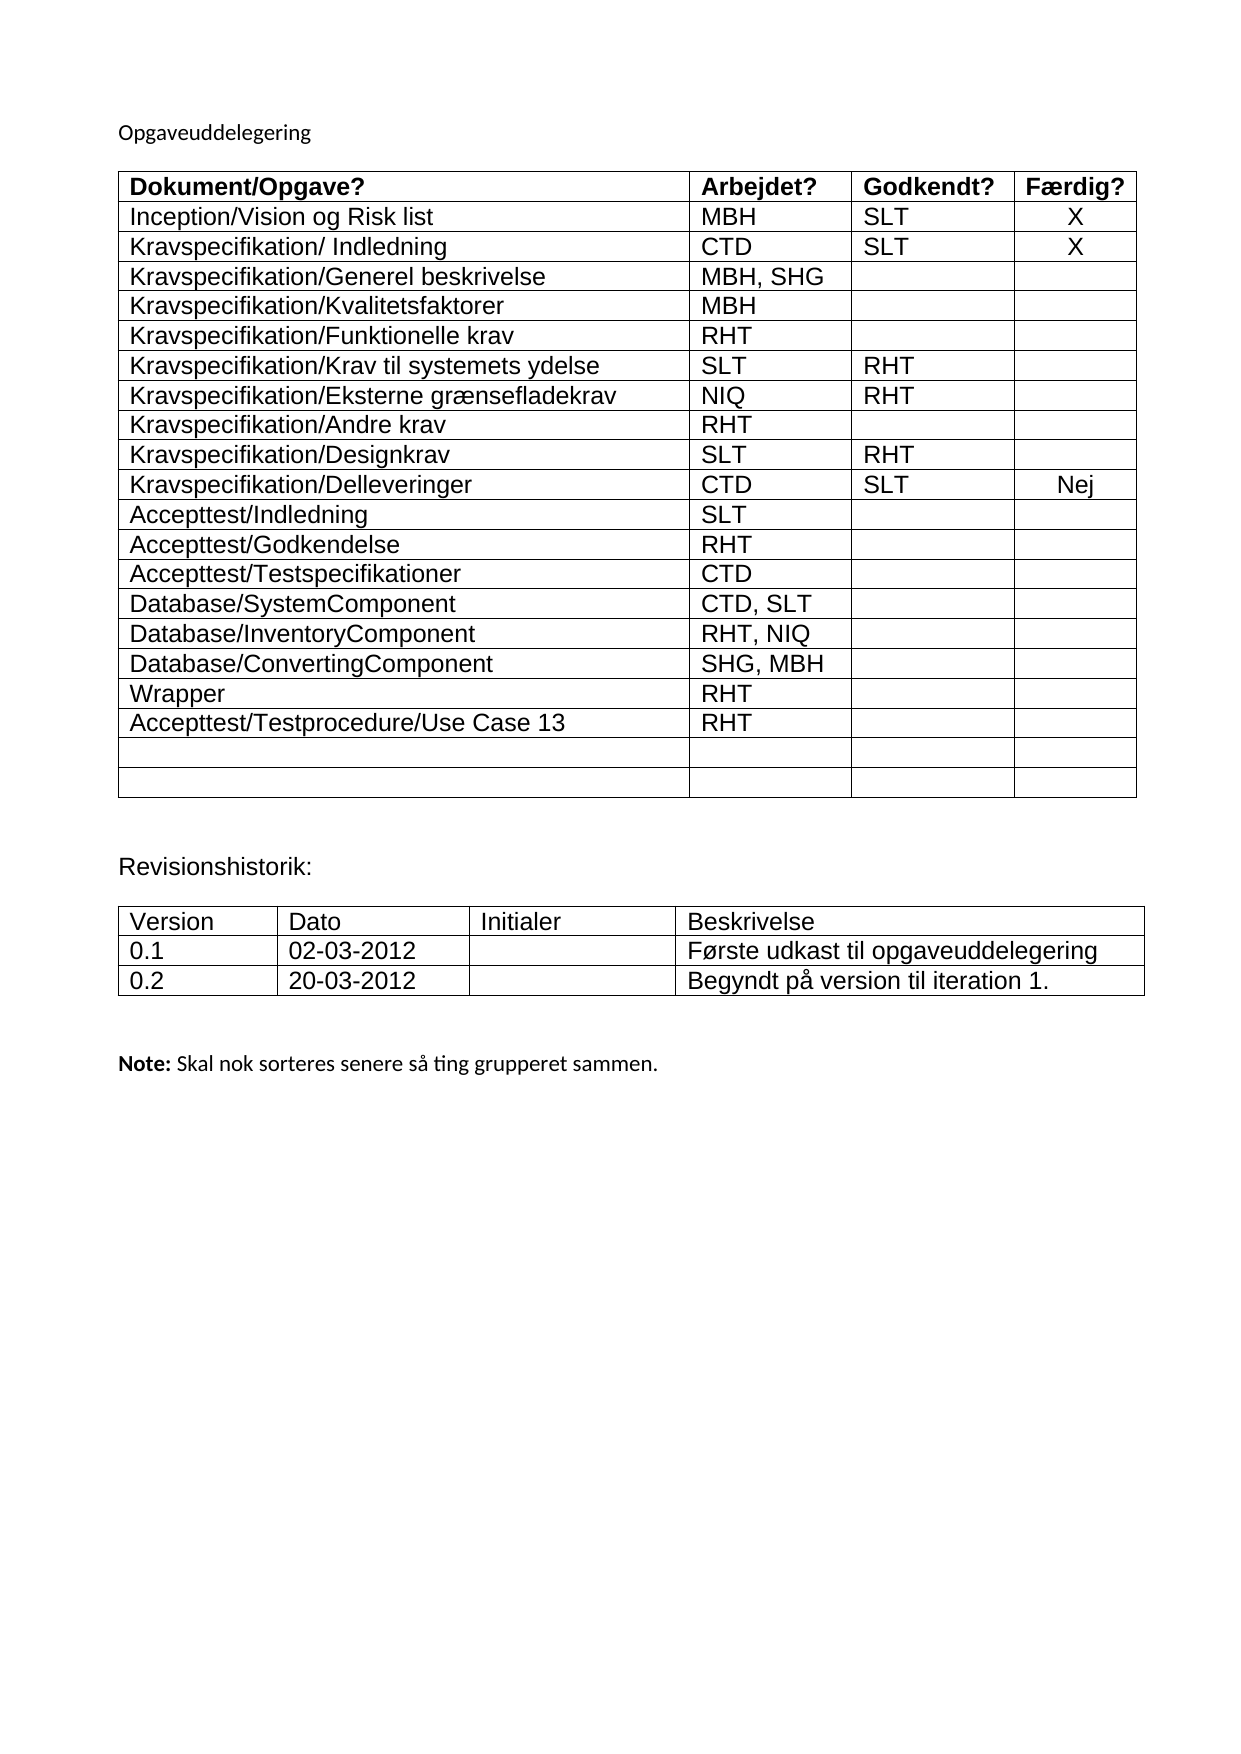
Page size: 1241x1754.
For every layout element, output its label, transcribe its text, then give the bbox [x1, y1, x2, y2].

table_cell Kravspecifikation/Delleveringer [119, 470, 689, 499]
text Opgaveuddelegering [118, 118, 1122, 146]
table_cell [1015, 321, 1136, 350]
table_cell Kravspecifikation/Designkrav [119, 440, 689, 469]
table_header Færdig? [1015, 172, 1136, 201]
table_cell Accepttest/Testprocedure/Use Case 13 [119, 709, 689, 737]
table_cell [1015, 262, 1136, 290]
table_cell Kravspecifikation/Generel beskrivelse [119, 262, 689, 290]
table_cell Kravspecifikation/Eksterne grænsefladekrav [119, 381, 689, 409]
table_cell MBH [690, 202, 851, 231]
table_cell [690, 738, 851, 767]
table_cell [852, 560, 1014, 588]
table_cell [470, 966, 675, 995]
table_cell MBH, SHG [690, 262, 851, 290]
table_cell 02-03-2012 [278, 936, 469, 965]
table_cell [1015, 709, 1136, 737]
table_cell SLT [690, 440, 851, 469]
table_cell X [1015, 232, 1136, 261]
text Revisionshistorik: [118, 852, 1122, 880]
table_cell Accepttest/Indledning [119, 500, 689, 529]
table_cell RHT [690, 321, 851, 350]
table_cell 0.2 [119, 966, 277, 995]
table_cell [852, 619, 1014, 648]
table_cell SLT [690, 500, 851, 529]
table_cell [1015, 589, 1136, 618]
table_cell [1015, 381, 1136, 409]
table_cell NIQ [690, 381, 851, 409]
table_cell Inception/Vision og Risk list [119, 202, 689, 231]
table_cell CTD [690, 470, 851, 499]
table_cell 0.1 [119, 936, 277, 965]
table_cell RHT [690, 530, 851, 558]
table_header Arbejdet? [690, 172, 851, 201]
table_cell CTD [690, 560, 851, 588]
table_cell [1015, 560, 1136, 588]
table_cell RHT [690, 411, 851, 439]
table_cell Kravspecifikation/ Indledning [119, 232, 689, 261]
table_cell [852, 649, 1014, 678]
table_cell SLT [852, 202, 1014, 231]
table_cell RHT [852, 381, 1014, 409]
table_cell [852, 709, 1014, 737]
table_cell Database/InventoryComponent [119, 619, 689, 648]
table_cell [852, 589, 1014, 618]
table_cell [852, 500, 1014, 529]
table_cell [852, 262, 1014, 290]
table_cell CTD [690, 232, 851, 261]
table_cell Kravspecifikation/Krav til systemets ydelse [119, 351, 689, 380]
table_cell Kravspecifikation/Kvalitetsfaktorer [119, 291, 689, 320]
table_cell [119, 768, 689, 797]
table_cell X [1015, 202, 1136, 231]
table_cell 20-03-2012 [278, 966, 469, 995]
table_cell Første udkast til opgaveuddelegering [676, 936, 1144, 965]
table_cell [1015, 679, 1136, 707]
table_cell [1015, 351, 1136, 380]
table_cell [1015, 530, 1136, 558]
table_cell RHT [690, 679, 851, 707]
table_cell Database/ConvertingComponent [119, 649, 689, 678]
table_cell SLT [852, 470, 1014, 499]
table_header Initialer [470, 907, 675, 935]
text Note: Skal nok sorteres senere så ting grupperet sammen. [118, 1049, 1122, 1077]
table_cell [1015, 738, 1136, 767]
table_cell [1015, 500, 1136, 529]
table_cell Accepttest/Godkendelse [119, 530, 689, 558]
table_cell Kravspecifikation/Funktionelle krav [119, 321, 689, 350]
table_cell Begyndt på version til iteration 1. [676, 966, 1144, 995]
table_cell [1015, 619, 1136, 648]
table_cell Kravspecifikation/Andre krav [119, 411, 689, 439]
table_cell [852, 738, 1014, 767]
table_header Beskrivelse [676, 907, 1144, 935]
table_cell [690, 768, 851, 797]
table_cell SLT [852, 232, 1014, 261]
table_cell MBH [690, 291, 851, 320]
table_cell [1015, 440, 1136, 469]
table_cell [852, 679, 1014, 707]
table_header Version [119, 907, 277, 935]
table_header Godkendt? [852, 172, 1014, 201]
table_cell Wrapper [119, 679, 689, 707]
table_cell [1015, 649, 1136, 678]
table_cell [852, 291, 1014, 320]
table_cell [852, 768, 1014, 797]
table_cell RHT [852, 351, 1014, 380]
table_cell [852, 321, 1014, 350]
table_cell SHG, MBH [690, 649, 851, 678]
table_cell Accepttest/Testspecifikationer [119, 560, 689, 588]
table_header Dato [278, 907, 469, 935]
table_cell [852, 411, 1014, 439]
table_cell [1015, 291, 1136, 320]
table_header Dokument/Opgave? [119, 172, 689, 201]
table_cell Database/SystemComponent [119, 589, 689, 618]
table_cell [1015, 768, 1136, 797]
table_cell RHT [690, 709, 851, 737]
table_cell [470, 936, 675, 965]
table_cell Nej [1015, 470, 1136, 499]
table_cell [119, 738, 689, 767]
table_cell [852, 530, 1014, 558]
table_cell SLT [690, 351, 851, 380]
table_cell RHT [852, 440, 1014, 469]
table_cell CTD, SLT [690, 589, 851, 618]
table_cell RHT, NIQ [690, 619, 851, 648]
table_cell [1015, 411, 1136, 439]
